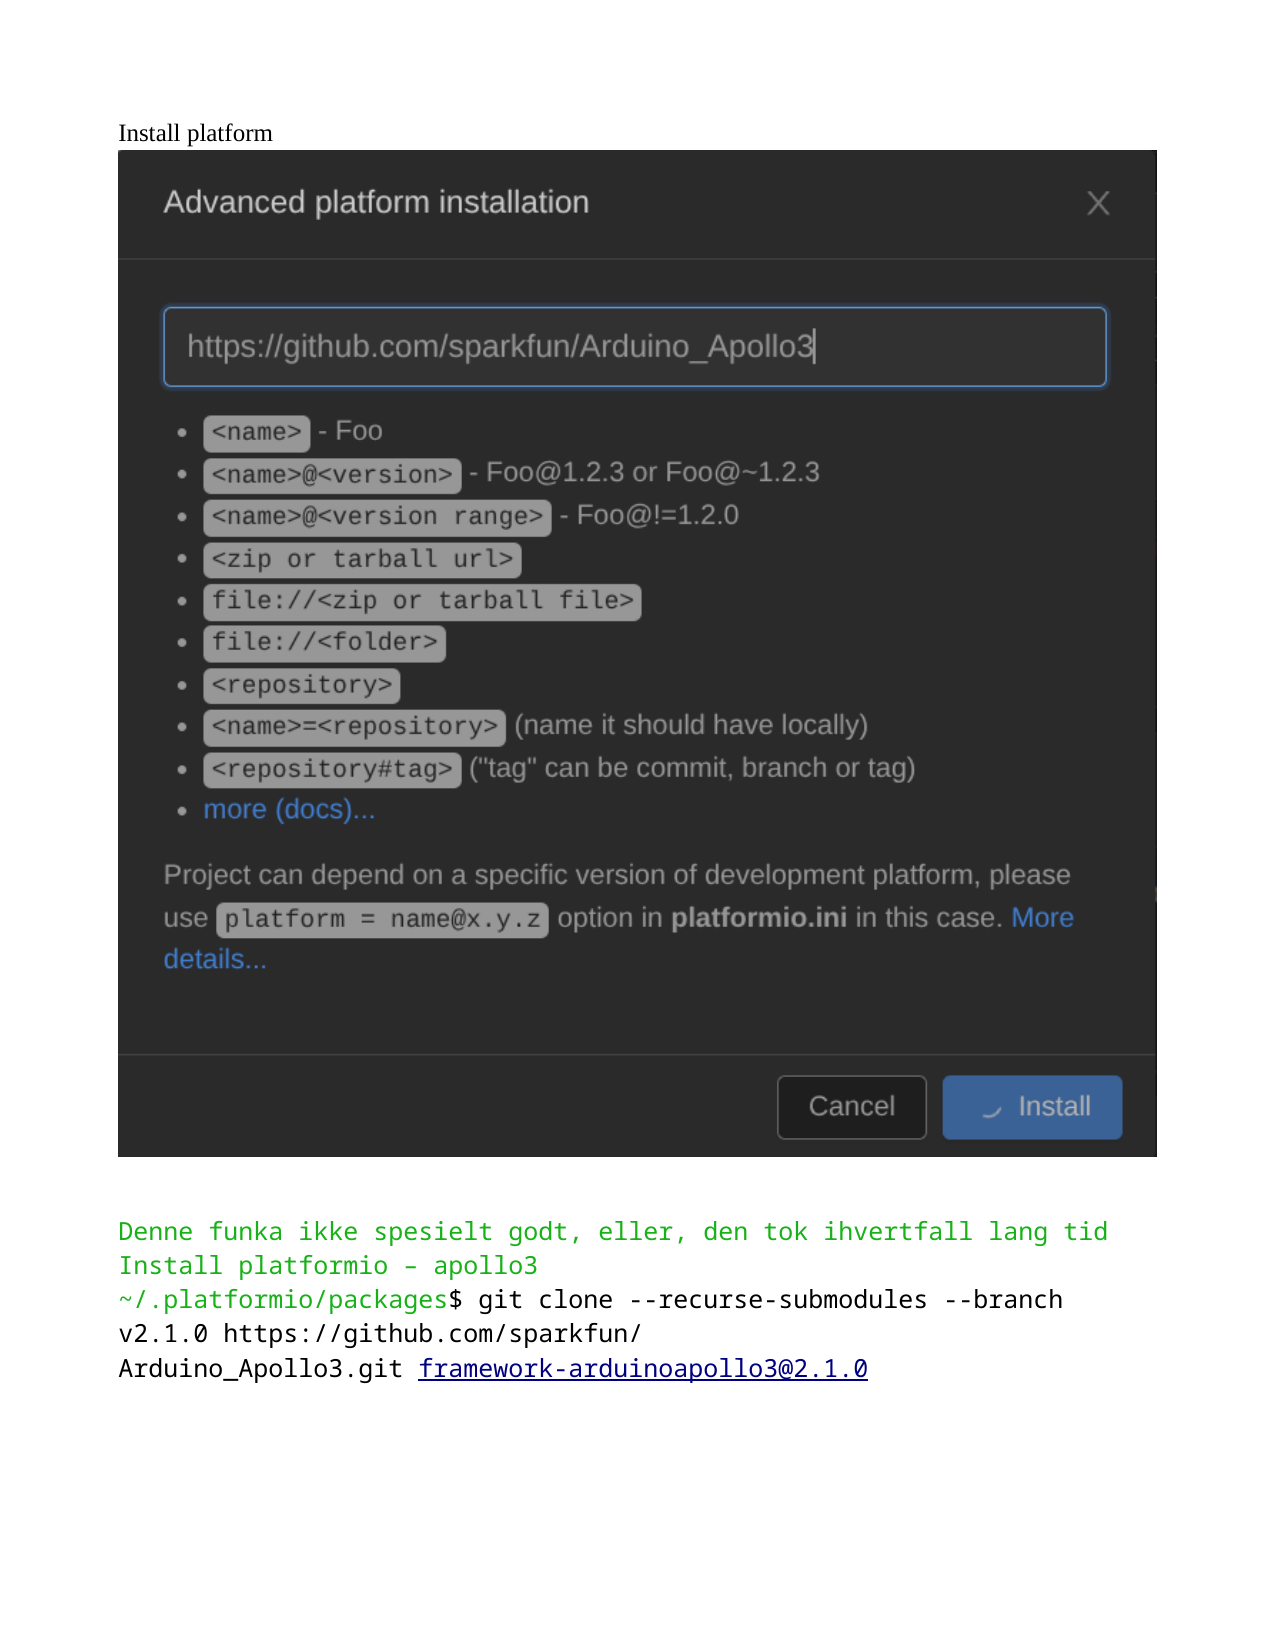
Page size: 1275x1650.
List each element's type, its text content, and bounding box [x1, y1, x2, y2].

text ~/.platformio/packages$ git clone --recurse-submodules --branch v2.1.0 https://github.com/sparkfun/ Arduino_Apollo3.git framework-arduinoapollo3@2.1.0 [118, 1282, 1157, 1384]
text Install platformio – apollo3 [118, 1248, 1157, 1282]
picture [118, 150, 1157, 1157]
text Install platform [118, 118, 1157, 147]
text Denne funka ikke spesielt godt, eller, den tok ihvertfall lang tid [118, 1214, 1157, 1248]
